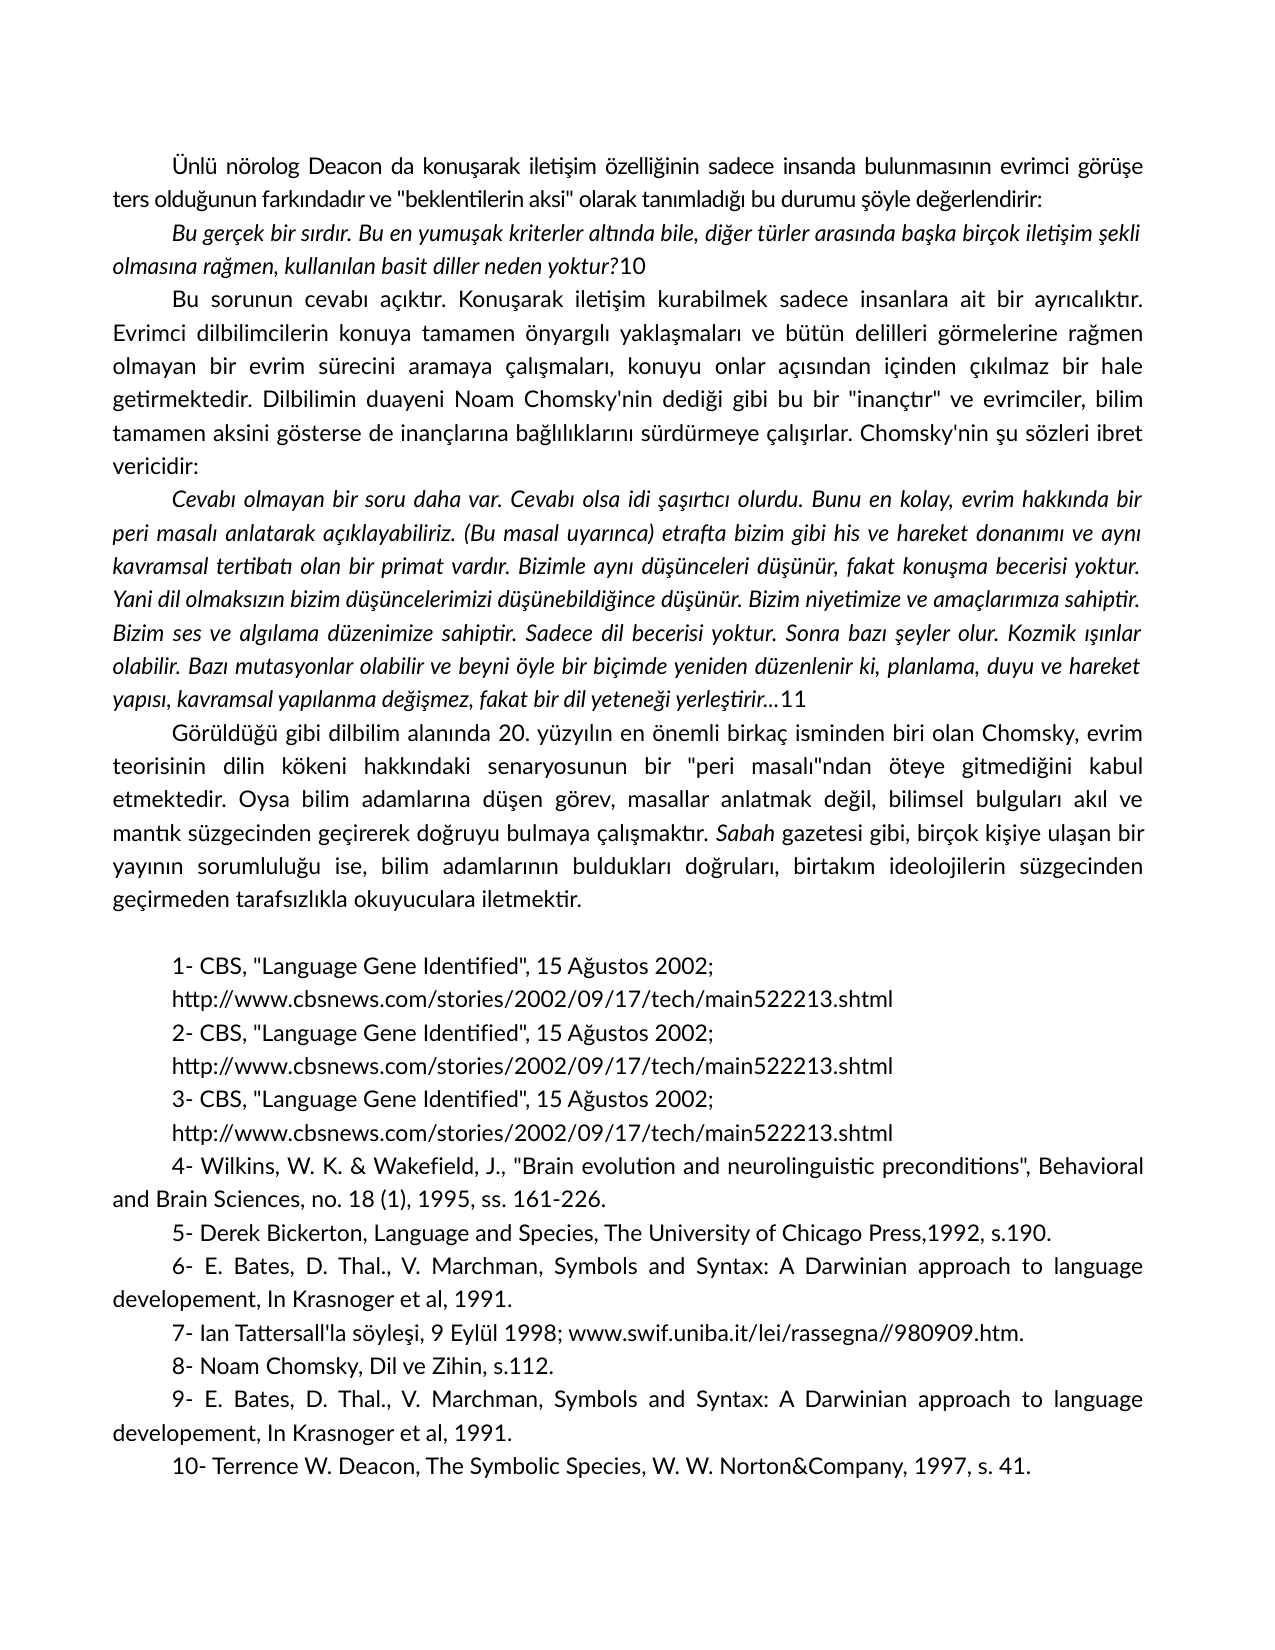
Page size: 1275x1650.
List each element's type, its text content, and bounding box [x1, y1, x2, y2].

text http://www.cbsnews.com/stories/2002/09/17/tech/main522213.shtml [112, 981, 1145, 1014]
text 5- Derek Bickerton, Language and Species, The University of Chicago Press,1992, s.190. [112, 1214, 1145, 1248]
text 4- Wilkins, W. K. & Wakefield, J., "Brain evolution and neurolinguistic preconditions", Behavioral and Brain Sciences, no. 18 (1), 1995, ss. 161-226. [112, 1148, 1145, 1214]
text Cevabı olmayan bir soru daha var. Cevabı olsa idi şaşırtıcı olurdu. Bunu en kolay, evrim hakkında bir peri masalı anlatarak açıklayabiliriz. (Bu masal uyarınca) etrafta bizim gibi his ve hareket donanımı ve aynı kavramsal tertibatı olan bir primat vardır. Bizimle aynı düşünceleri düşünür, fakat konuşma becerisi yoktur. Yani dil olmaksızın bizim düşüncelerimizi düşünebildiğince düşünür. Bizim niyetimize ve amaçlarımıza sahiptir. Bizim ses ve algılama düzenimize sahiptir. Sadece dil becerisi yoktur. Sonra bazı şeyler olur. Kozmik ışınlar olabilir. Bazı mutasyonlar olabilir ve beyni öyle bir biçimde yeniden düzenlenir ki, planlama, duyu ve hareket yapısı, kavramsal yapılanma değişmez, fakat bir dil yeteneği yerleştirir...11 [112, 481, 1145, 714]
text 8- Noam Chomsky, Dil ve Zihin, s.112. [112, 1348, 1145, 1381]
text http://www.cbsnews.com/stories/2002/09/17/tech/main522213.shtml [112, 1114, 1145, 1148]
text Bu sorunun cevabı açıktır. Konuşarak iletişim kurabilmek sadece insanlara ait bir ayrıcalıktır. Evrimci dilbilimcilerin konuya tamamen önyargılı yaklaşmaları ve bütün delilleri görmelerine rağmen olmayan bir evrim sürecini aramaya çalışmaları, konuyu onlar açısından içinden çıkılmaz bir hale getirmektedir. Dilbilimin duayeni Noam Chomsky'nin dediği gibi bu bir "inançtır" ve evrimciler, bilim tamamen aksini gösterse de inançlarına bağlılıklarını sürdürmeye çalışırlar. Chomsky'nin şu sözleri ibret vericidir: [112, 281, 1145, 481]
text http://www.cbsnews.com/stories/2002/09/17/tech/main522213.shtml [112, 1048, 1145, 1081]
text 6- E. Bates, D. Thal., V. Marchman, Symbols and Syntax: A Darwinian approach to language developement, In Krasnoger et al, 1991. [112, 1248, 1145, 1314]
text 10- Terrence W. Deacon, The Symbolic Species, W. W. Norton&Company, 1997, s. 41. [112, 1448, 1145, 1481]
text 3- CBS, "Language Gene Identified", 15 Ağustos 2002; [112, 1081, 1145, 1114]
text 7- Ian Tattersall'la söyleşi, 9 Eylül 1998; www.swif.uniba.it/lei/rassegna//980909.htm. [112, 1314, 1145, 1348]
text 2- CBS, "Language Gene Identified", 15 Ağustos 2002; [112, 1014, 1145, 1048]
text Görüldüğü gibi dilbilim alanında 20. yüzyılın en önemli birkaç isminden biri olan Chomsky, evrim teorisinin dilin kökeni hakkındaki senaryosunun bir "peri masalı"ndan öteye gitmediğini kabul etmektedir. Oysa bilim adamlarına düşen görev, masallar anlatmak değil, bilimsel bulguları akıl ve mantık süzgecinden geçirerek doğruyu bulmaya çalışmaktır. Sabah gazetesi gibi, birçok kişiye ulaşan bir yayının sorumluluğu ise, bilim adamlarının buldukları doğruları, birtakım ideolojilerin süzgecinden geçirmeden tarafsızlıkla okuyuculara iletmektir. [112, 714, 1145, 914]
text 1- CBS, "Language Gene Identified", 15 Ağustos 2002; [112, 948, 1145, 981]
text Ünlü nörolog Deacon da konuşarak iletişim özelliğinin sadece insanda bulunmasının evrimci görüşe ters olduğunun farkındadır ve "beklentilerin aksi" olarak tanımladığı bu durumu şöyle değerlendirir: [112, 148, 1145, 214]
text 9- E. Bates, D. Thal., V. Marchman, Symbols and Syntax: A Darwinian approach to language developement, In Krasnoger et al, 1991. [112, 1381, 1145, 1448]
text Bu gerçek bir sırdır. Bu en yumuşak kriterler altında bile, diğer türler arasında başka birçok iletişim şekli olmasına rağmen, kullanılan basit diller neden yoktur?10 [112, 214, 1145, 281]
